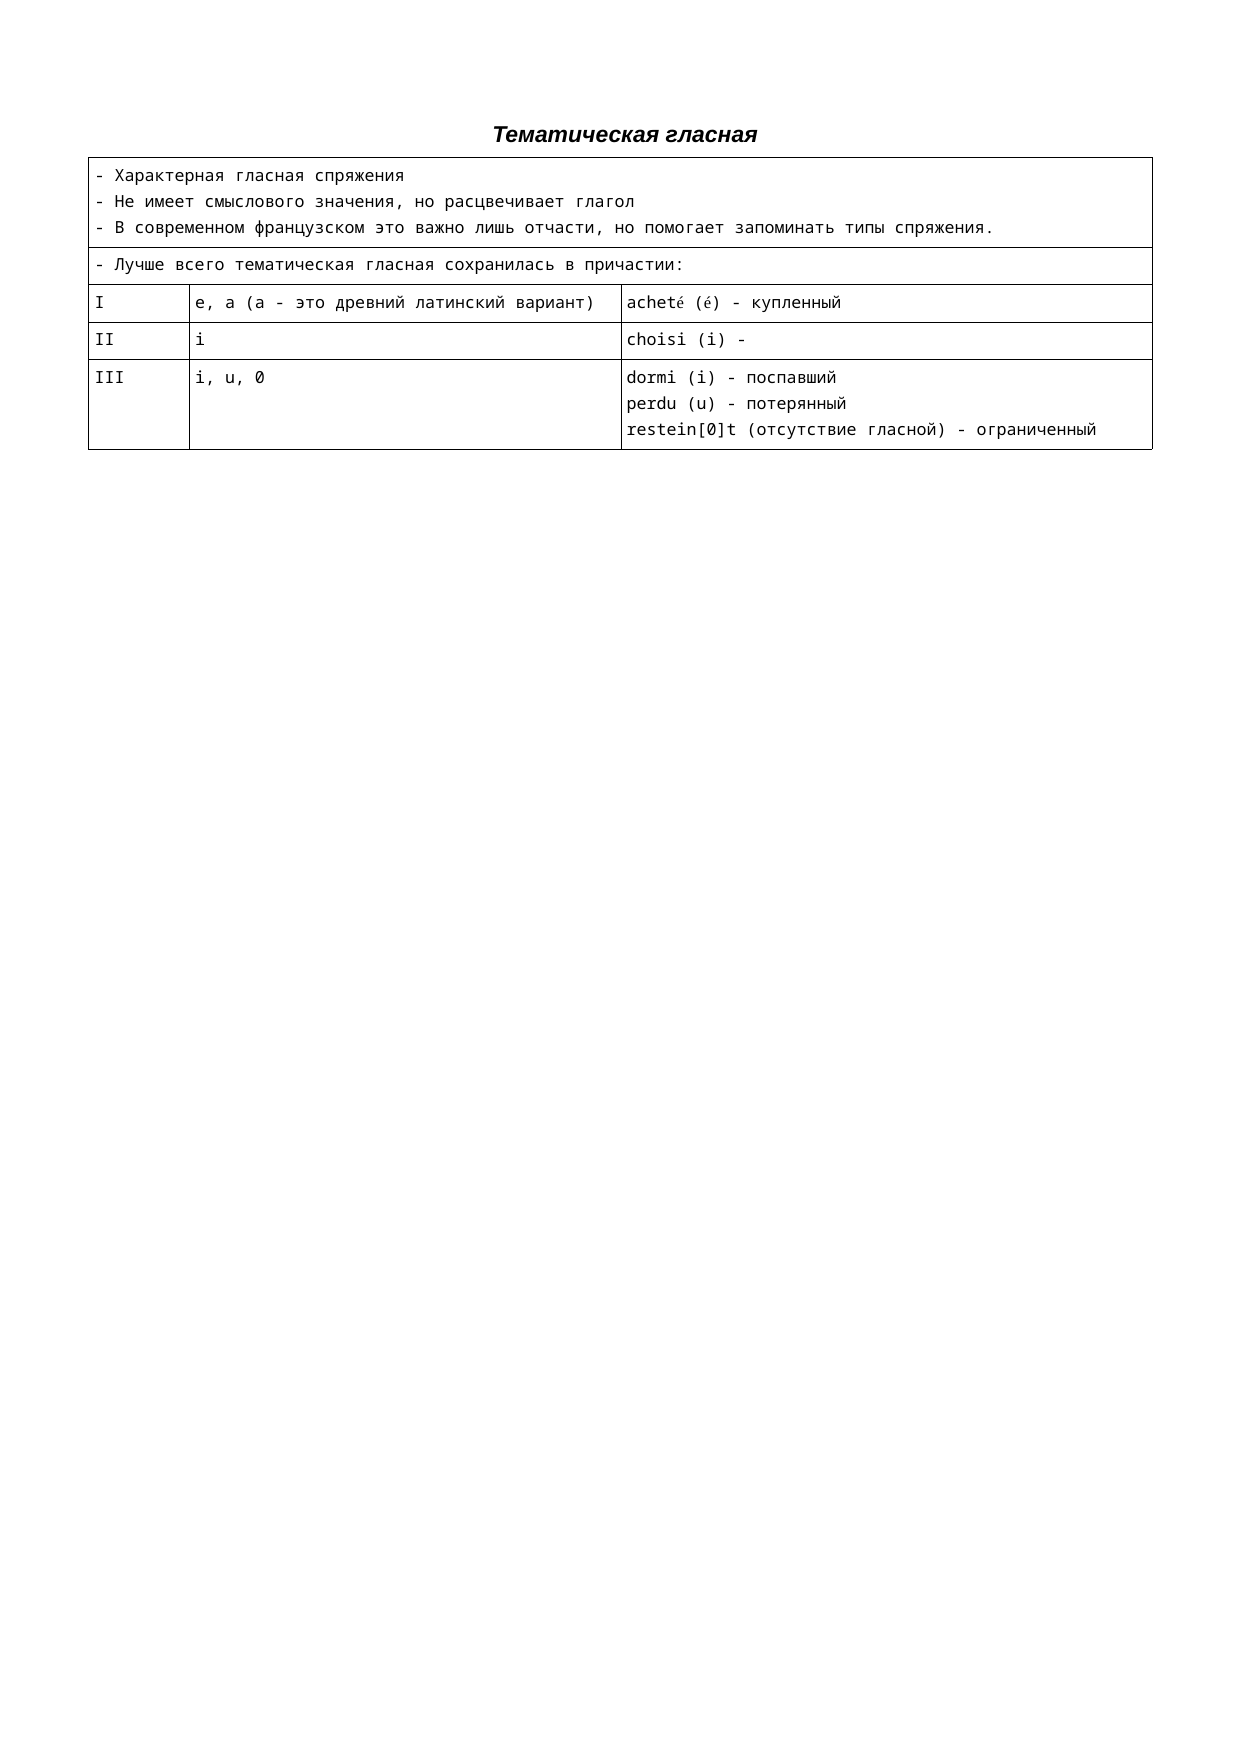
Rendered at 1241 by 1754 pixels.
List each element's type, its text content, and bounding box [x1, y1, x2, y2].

table_cell - Лучше всего тематическая гласная сохранилась в причастии: [89, 248, 1152, 284]
table_cell dormi (i) - поспавший perdu (u) - потерянный restein[0]t (отсутствие гласной) - ограниченный [622, 360, 1152, 449]
table_cell i [190, 323, 621, 359]
table_header - Характерная гласная спряжения - Не имеет смыслового значения, но расцвечивает глагол - В современном французском это важно лишь отчасти, но помогает запоминать типы спряжения. [89, 158, 1152, 247]
table_cell e, a (а - это древний латинский вариант) [190, 285, 621, 322]
table_cell I [89, 285, 189, 322]
table_cell i, u, 0 [190, 360, 621, 449]
table_cell II [89, 323, 189, 359]
text Тематическая гласная [88, 121, 1152, 147]
table_cell III [89, 360, 189, 449]
table_cell choisi (i) - [622, 323, 1152, 359]
table_cell acheté (é) - купленный [622, 285, 1152, 322]
